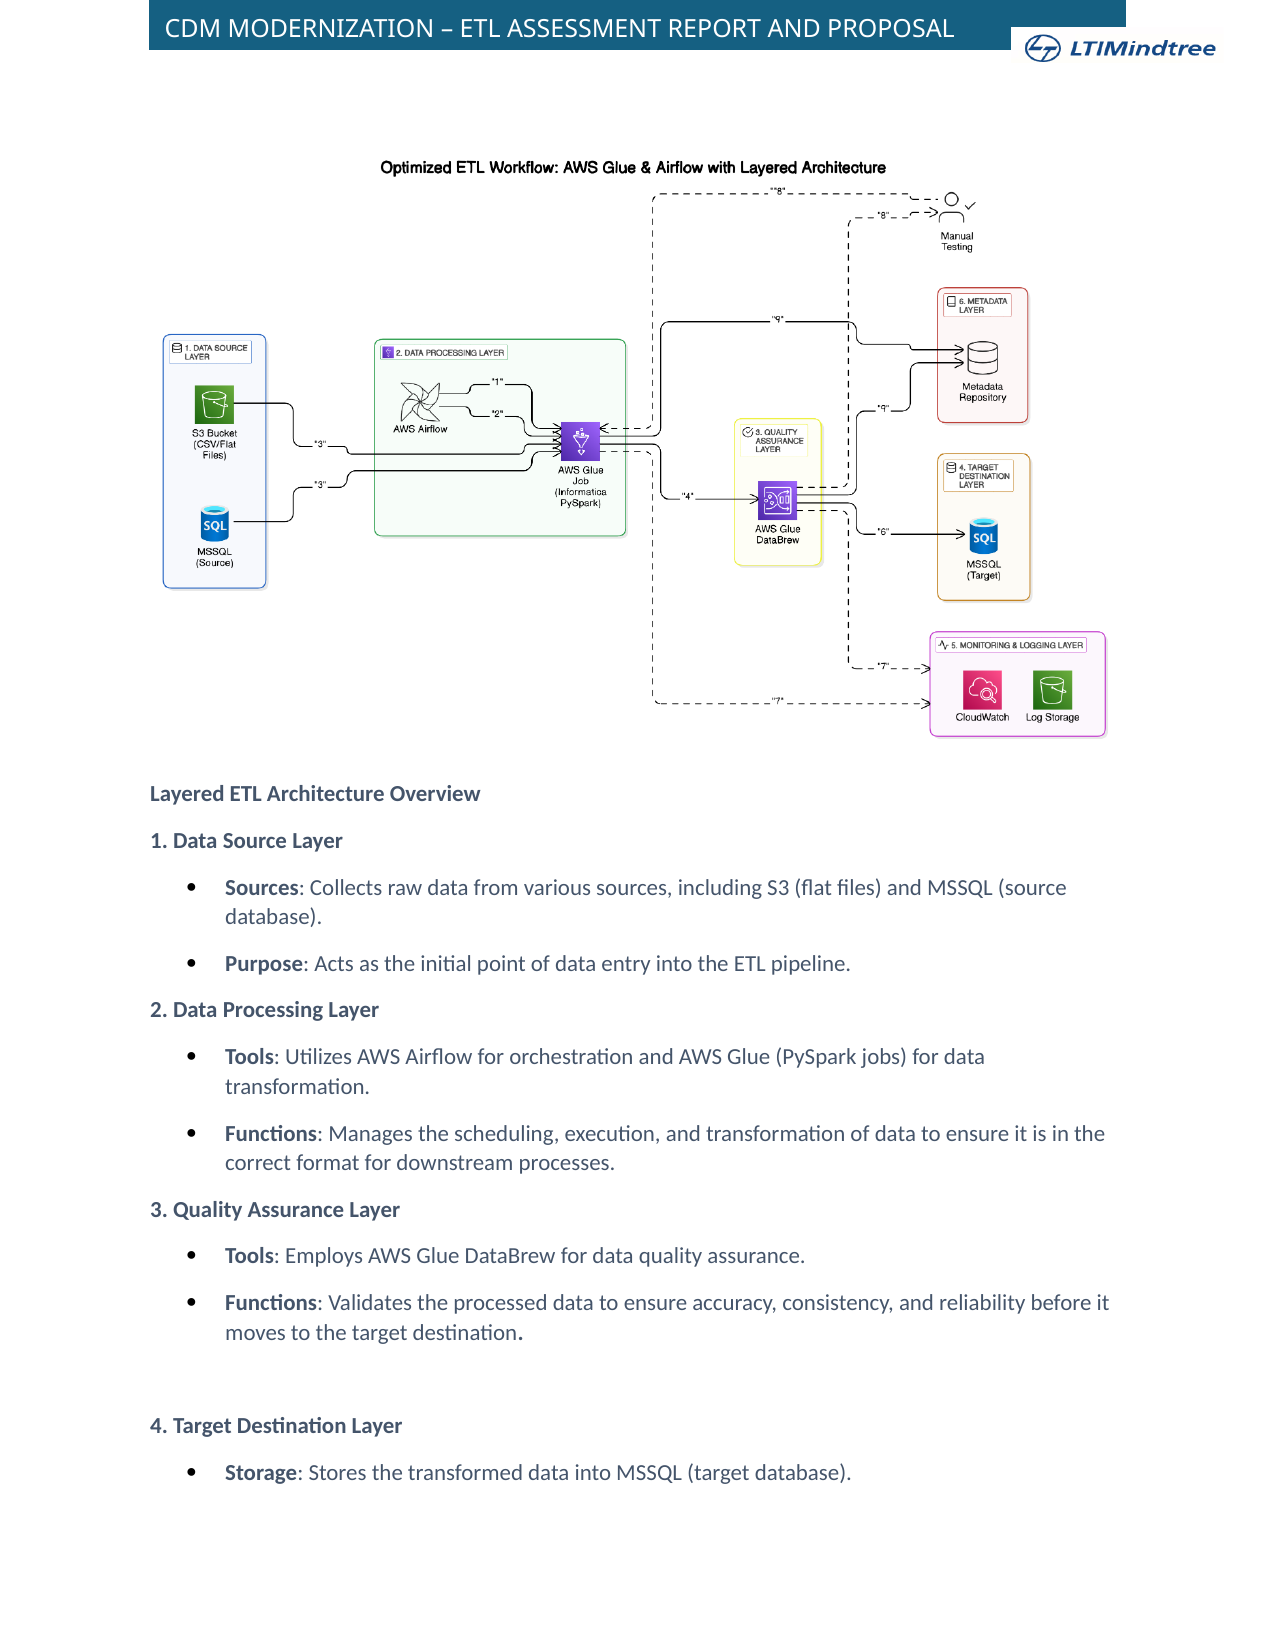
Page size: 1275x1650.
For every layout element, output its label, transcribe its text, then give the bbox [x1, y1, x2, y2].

list Functions: Validates the processed data to ensure accuracy, consistency, and reliability before it moves to the target destination. [187, 1288, 1125, 1346]
list Tools: Utilizes AWS Airflow for orchestration and AWS Glue (PySpark jobs) for data transformation. [187, 1042, 1125, 1100]
list Sources: Collects raw data from various sources, including S3 (flat files) and MSSQL (source database). [187, 873, 1125, 931]
text 3. Quality Assurance Layer [150, 1195, 1125, 1223]
text 4. Target Destination Layer [150, 1411, 1125, 1439]
list Storage: Stores the transformed data into MSSQL (target database). [187, 1458, 1125, 1486]
list Purpose: Acts as the initial point of data entry into the ETL pipeline. [187, 949, 1125, 977]
list Functions: Manages the scheduling, execution, and transformation of data to ensure it is in the correct format for downstream processes. [187, 1119, 1125, 1177]
text 2. Data Processing Layer [150, 996, 1125, 1024]
list Tools: Employs AWS Glue DataBrew for data quality assurance. [187, 1242, 1125, 1270]
text Layered ETL Architecture Overview [150, 779, 1125, 807]
text 1. Data Source Layer [150, 826, 1125, 854]
